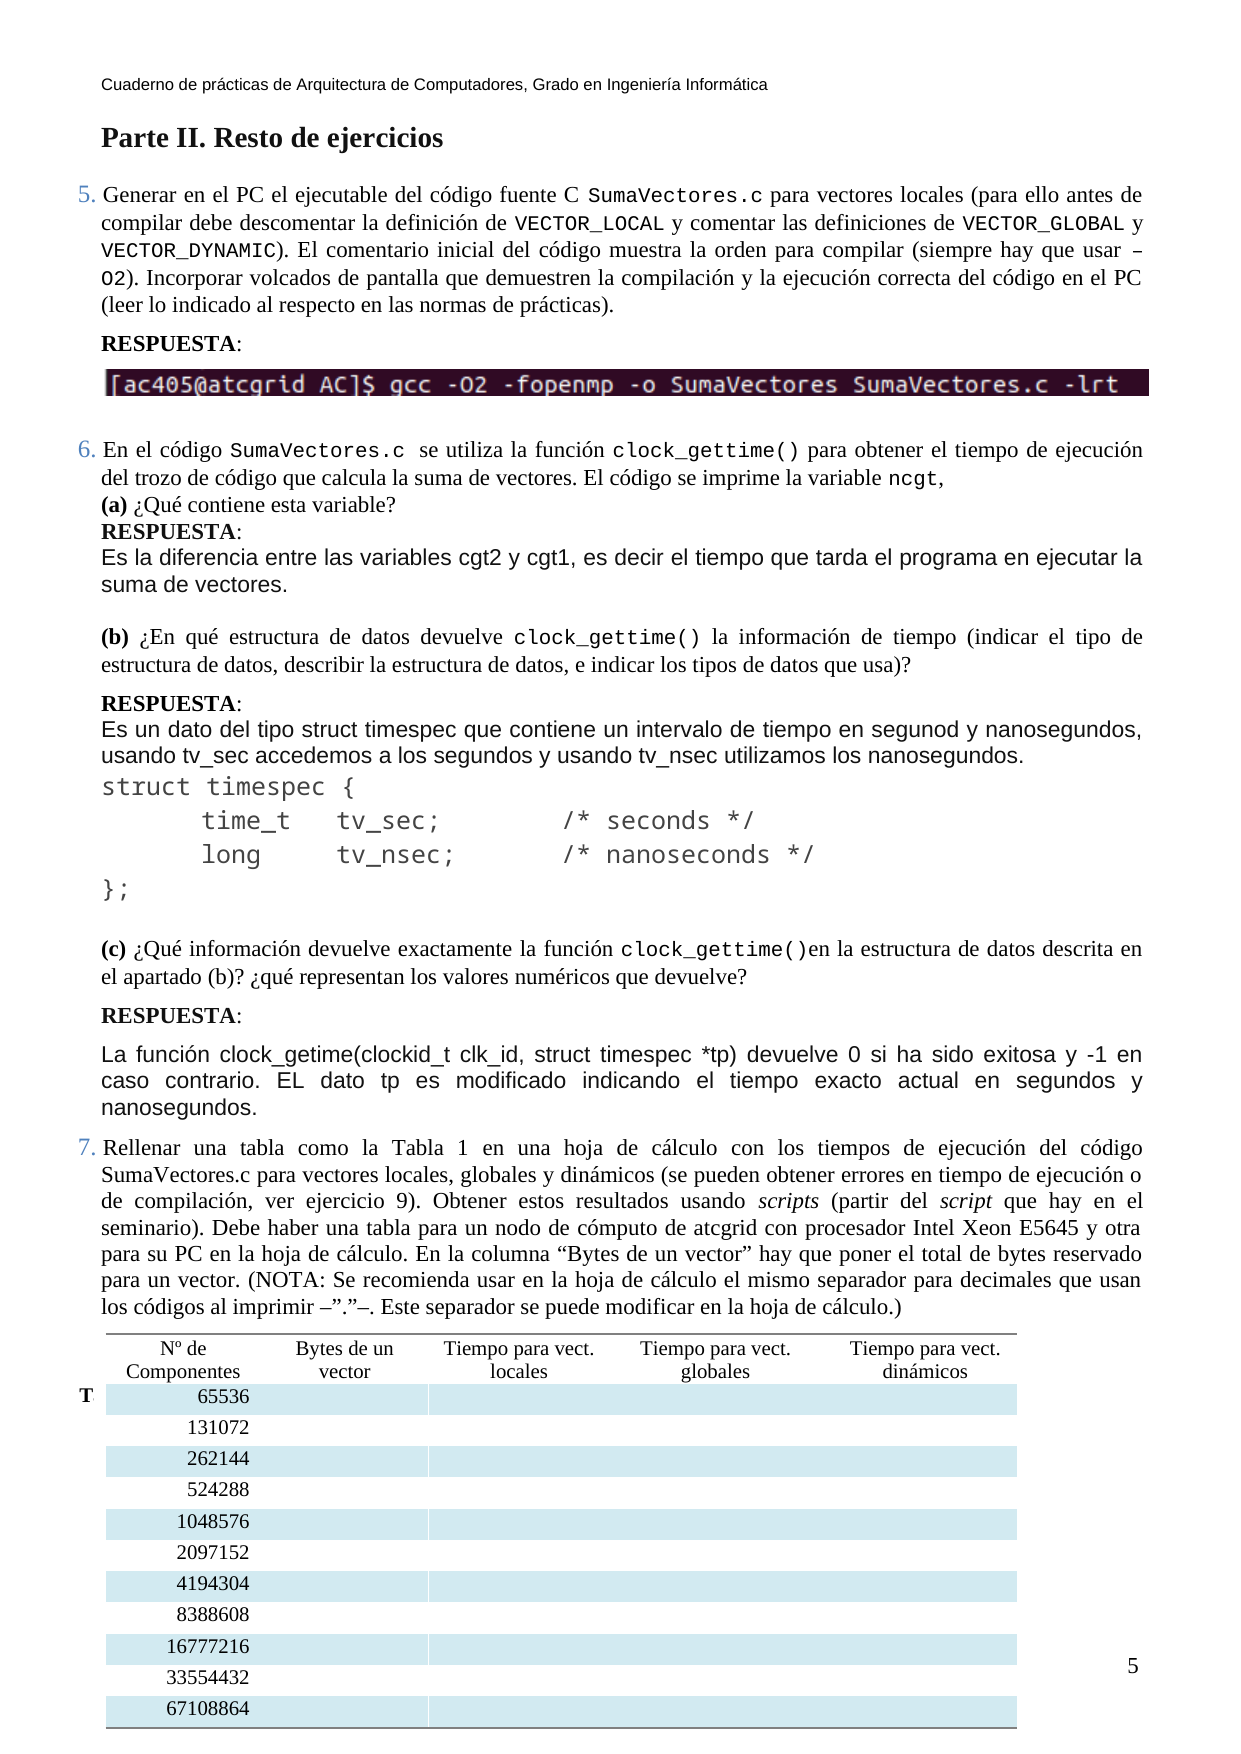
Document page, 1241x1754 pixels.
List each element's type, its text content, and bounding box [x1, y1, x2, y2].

table_cell 16777216 [106, 1634, 261, 1665]
text Es la diferencia entre las variables cgt2 y cgt1, es decir el tiempo que tarda el programa en ejecutar la suma de vectores. [101, 544, 1143, 597]
table_cell [261, 1665, 428, 1696]
table_cell [609, 1509, 822, 1540]
table_cell [822, 1415, 1017, 1446]
table_cell [609, 1602, 822, 1633]
table_cell 65536 [106, 1384, 261, 1415]
table_cell [261, 1571, 428, 1602]
table_cell 1048576 [106, 1509, 261, 1540]
table_cell [429, 1665, 609, 1696]
table_cell [822, 1665, 1017, 1696]
table_cell 8388608 [106, 1602, 261, 1633]
list En el código SumaVectores.c se utiliza la función clock_gettime() para obtener el tiempo de ejecución del trozo de código que calcula la suma de vectores. El código se imprime la variable ncgt, [71, 434, 1143, 492]
table_header Tiempo para vect. locales [429, 1335, 609, 1383]
table_cell [822, 1571, 1017, 1602]
table_cell [261, 1477, 428, 1508]
table_cell [429, 1384, 609, 1415]
text }; [101, 871, 1143, 905]
list Rellenar una tabla como la Tabla 1 en una hoja de cálculo con los tiempos de ejecución del código SumaVectores.c para vectores locales, globales y dinámicos (se pueden obtener errores en tiempo de ejecución o de compilación, ver ejercicio 9). Obtener estos resultados usando scripts (partir del script que hay en el seminario). Debe haber una tabla para un nodo de cómputo de atcgrid con procesador Intel Xeon E5645 y otra para su PC en la hoja de cálculo. En la columna “Bytes de un vector” hay que poner el total de bytes reservado para un vector. (NOTA: Se recomienda usar en la hoja de cálculo el mismo separador para decimales que usan los códigos al imprimir ‒”.”‒. Este separador se puede modificar en la hoja de cálculo.) [71, 1132, 1143, 1319]
table_cell [429, 1540, 609, 1571]
table_cell 67108864 [106, 1696, 261, 1727]
table_cell [822, 1696, 1017, 1727]
table_cell [609, 1634, 822, 1665]
table_header Nº de Componentes [106, 1335, 261, 1383]
table_cell [261, 1384, 428, 1415]
table_cell [822, 1634, 1017, 1665]
subtitle Parte II. Resto de ejercicios [101, 121, 1143, 154]
table_cell [609, 1477, 822, 1508]
table_cell [609, 1446, 822, 1477]
text (c) ¿Qué información devuelve exactamente la función clock_gettime()en la estructura de datos descrita en el apartado (b)? ¿qué representan los valores numéricos que devuelve? [101, 934, 1143, 989]
table_cell [822, 1540, 1017, 1571]
table_cell [261, 1509, 428, 1540]
list RESPUESTA: [101, 690, 1143, 716]
list La función clock_getime(clockid_t clk_id, struct timespec *tp) devuelve 0 si ha sido exitosa y -1 en caso contrario. EL dato tp es modificado indicando el tiempo exacto actual en segundos y nanosegundos. [101, 1041, 1143, 1120]
table_cell [261, 1415, 428, 1446]
table_cell [429, 1634, 609, 1665]
table_header Tiempo para vect. globales [609, 1335, 822, 1383]
table_cell 524288 [106, 1477, 261, 1508]
table_header Tiempo para vect. dinámicos [822, 1335, 1017, 1383]
table_header Copiar la tabla de la hoja de cálculo utilizada. El número de componentes se va duplicando. [1017, 1358, 1176, 1407]
table_cell [609, 1384, 822, 1415]
table_cell 131072 [106, 1415, 261, 1446]
table_cell [429, 1477, 609, 1508]
table_cell [261, 1696, 428, 1727]
table_cell [822, 1384, 1017, 1415]
table_header Bytes de un vector [261, 1335, 428, 1383]
text long tv_nsec; /* nanoseconds */ [101, 837, 1143, 871]
table_cell 33554432 [106, 1665, 261, 1696]
text (a) ¿Qué contiene esta variable? [101, 492, 1143, 518]
table_cell [261, 1634, 428, 1665]
text (b) ¿En qué estructura de datos devuelve clock_gettime() la información de tiempo (indicar el tipo de estructura de datos, describir la estructura de datos, e indicar los tipos de datos que usa)? [101, 623, 1143, 677]
list RESPUESTA: [101, 330, 1143, 357]
table_cell [609, 1415, 822, 1446]
table_cell [429, 1602, 609, 1633]
list RESPUESTA: [101, 1332, 1143, 1358]
table_cell [822, 1477, 1017, 1508]
table_cell [609, 1540, 822, 1571]
table_cell 2097152 [106, 1540, 261, 1571]
table_cell 4194304 [106, 1571, 261, 1602]
picture [104, 369, 1149, 396]
table_cell [261, 1540, 428, 1571]
table_cell [609, 1571, 822, 1602]
table_cell [822, 1509, 1017, 1540]
text time_t tv_sec; /* seconds */ [101, 803, 1143, 837]
table_cell [429, 1696, 609, 1727]
table_cell [261, 1602, 428, 1633]
list Generar en el PC el ejecutable del código fuente C SumaVectores.c para vectores locales (para ello antes de compilar debe descomentar la definición de VECTOR_LOCAL y comentar las definiciones de VECTOR_GLOBAL y VECTOR_DYNAMIC). El comentario inicial del código muestra la orden para compilar (siempre hay que usar –O2). Incorporar volcados de pantalla que demuestren la compilación y la ejecución correcta del código en el PC (leer lo indicado al respecto en las normas de prácticas). [71, 179, 1143, 318]
text struct timespec { [101, 769, 1143, 803]
text RESPUESTA: [101, 518, 1143, 544]
table_cell [429, 1571, 609, 1602]
table_cell [609, 1665, 822, 1696]
list RESPUESTA: [101, 1002, 1143, 1028]
text Es un dato del tipo struct timespec que contiene un intervalo de tiempo en segunod y nanosegundos, usando tv_sec accedemos a los segundos y usando tv_nsec utilizamos los nanosegundos. [101, 716, 1143, 769]
table_cell [261, 1446, 428, 1477]
table_cell [822, 1602, 1017, 1633]
table_cell [429, 1446, 609, 1477]
table_cell [609, 1696, 822, 1727]
table_cell [429, 1415, 609, 1446]
table_cell 262144 [106, 1446, 261, 1477]
table_cell [429, 1509, 609, 1540]
table_cell [822, 1446, 1017, 1477]
